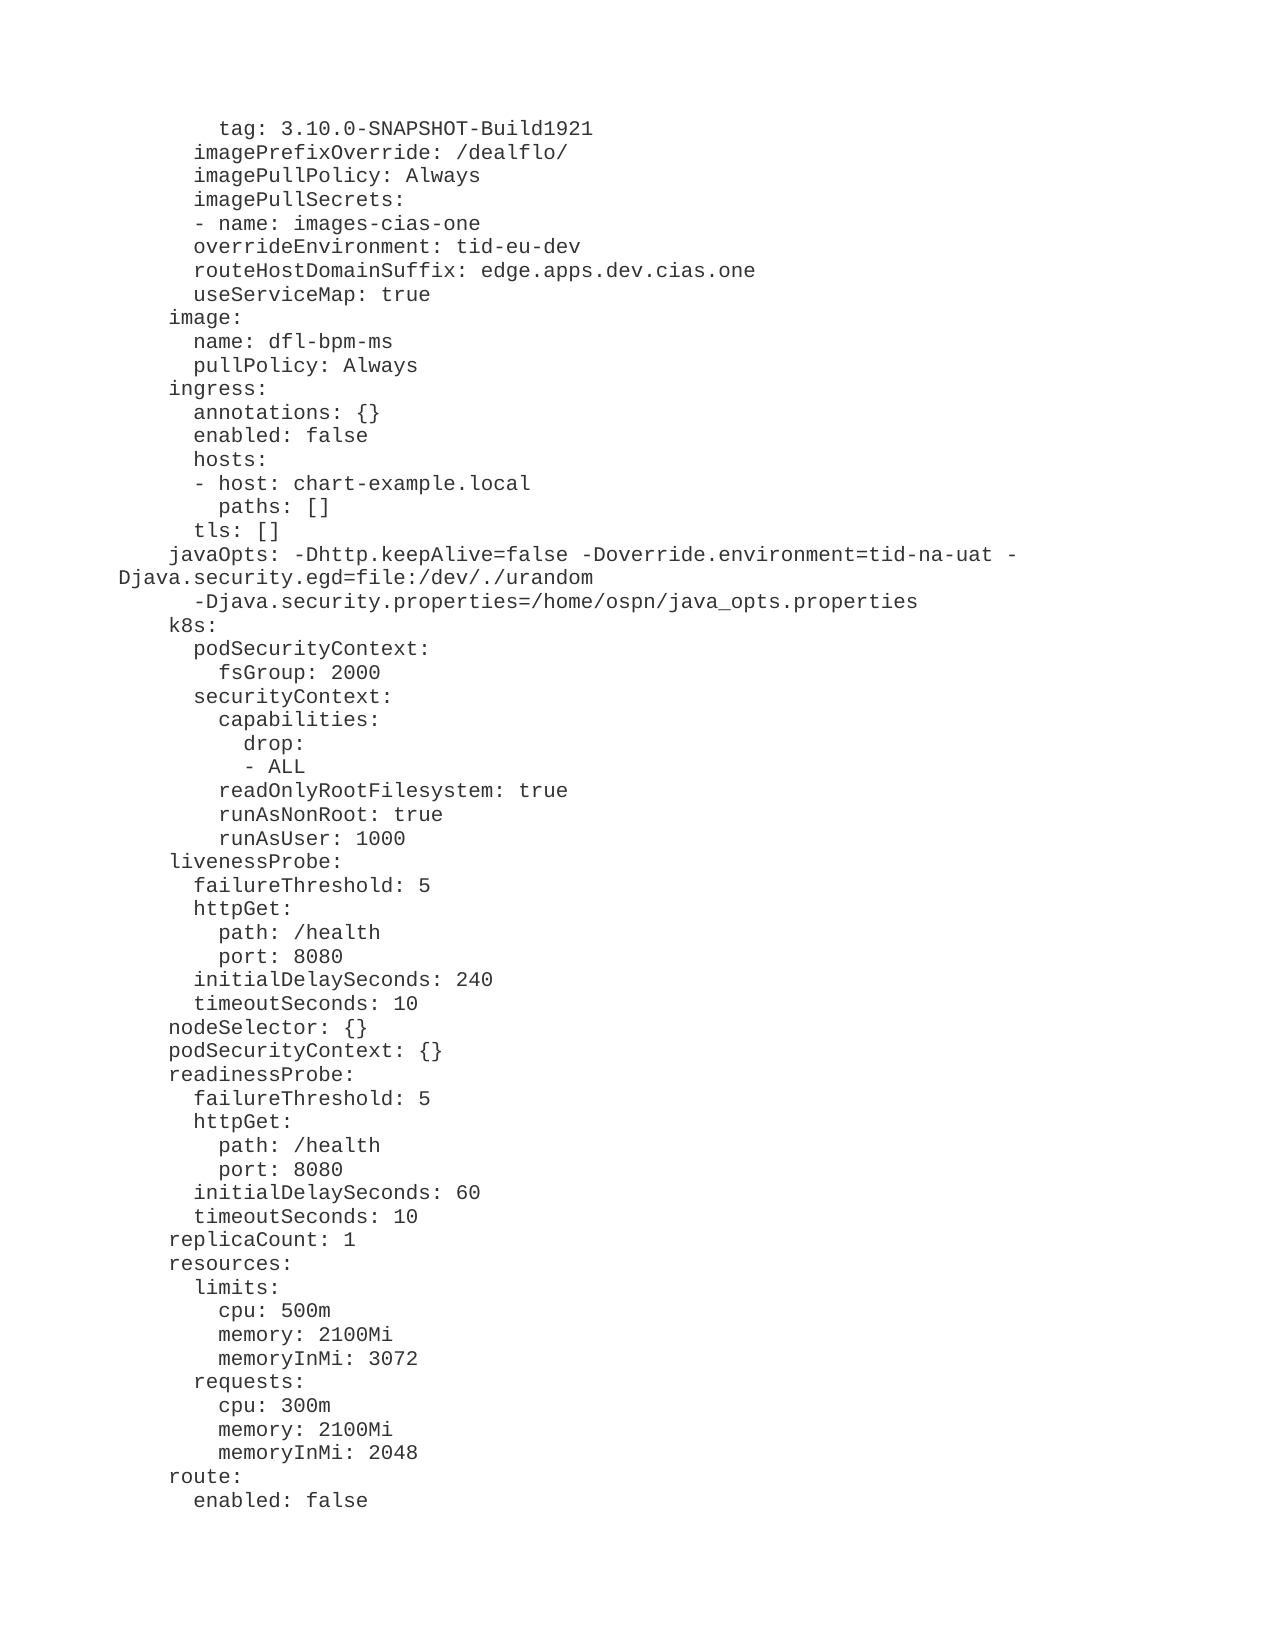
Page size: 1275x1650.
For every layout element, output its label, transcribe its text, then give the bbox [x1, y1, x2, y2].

text runAsNonRoot: true [118, 804, 1157, 827]
text readOnlyRootFilesystem: true [118, 780, 1157, 804]
text initialDelaySeconds: 240 [118, 969, 1157, 993]
text k8s: [118, 615, 1157, 638]
text enabled: false [118, 1489, 1157, 1513]
text memoryInMi: 2048 [118, 1442, 1157, 1466]
text initialDelaySeconds: 60 [118, 1182, 1157, 1206]
text httpGet: [118, 898, 1157, 922]
text securityContext: [118, 686, 1157, 709]
text useServiceMap: true [118, 284, 1157, 307]
text - ALL [118, 757, 1157, 780]
text failureThreshold: 5 [118, 1088, 1157, 1111]
text paths: [] [118, 496, 1157, 520]
text overrideEnvironment: tid-eu-dev [118, 236, 1157, 260]
text readinessProbe: [118, 1064, 1157, 1088]
text nodeSelector: {} [118, 1017, 1157, 1040]
text enabled: false [118, 426, 1157, 449]
text limits: [118, 1277, 1157, 1300]
text -Djava.security.properties=/home/ospn/java_opts.properties [118, 591, 1157, 615]
text timeoutSeconds: 10 [118, 993, 1157, 1017]
text pullPolicy: Always [118, 354, 1157, 378]
text failureThreshold: 5 [118, 875, 1157, 898]
text tls: [] [118, 520, 1157, 544]
text httpGet: [118, 1111, 1157, 1135]
text ingress: [118, 378, 1157, 402]
text timeoutSeconds: 10 [118, 1206, 1157, 1229]
text cpu: 500m [118, 1300, 1157, 1324]
text memory: 2100Mi [118, 1324, 1157, 1348]
text image: [118, 307, 1157, 331]
text path: /health [118, 1135, 1157, 1158]
text path: /health [118, 922, 1157, 946]
text fsGroup: 2000 [118, 662, 1157, 686]
text - name: images-cias-one [118, 213, 1157, 236]
text imagePrefixOverride: /dealflo/ [118, 142, 1157, 165]
text replicaCount: 1 [118, 1229, 1157, 1253]
text drop: [118, 733, 1157, 757]
text route: [118, 1466, 1157, 1489]
text runAsUser: 1000 [118, 827, 1157, 851]
text memory: 2100Mi [118, 1419, 1157, 1442]
text hosts: [118, 449, 1157, 473]
text memoryInMi: 3072 [118, 1348, 1157, 1371]
text port: 8080 [118, 1158, 1157, 1182]
text annotations: {} [118, 402, 1157, 426]
text requests: [118, 1371, 1157, 1395]
text - host: chart-example.local [118, 473, 1157, 496]
text port: 8080 [118, 946, 1157, 969]
text javaOpts: -Dhttp.keepAlive=false -Doverride.environment=tid-na-uat -Djava.security.egd=file:/dev/./urandom [118, 544, 1157, 591]
text imagePullPolicy: Always [118, 165, 1157, 189]
text name: dfl-bpm-ms [118, 331, 1157, 354]
text podSecurityContext: {} [118, 1040, 1157, 1064]
text routeHostDomainSuffix: edge.apps.dev.cias.one [118, 260, 1157, 284]
text imagePullSecrets: [118, 189, 1157, 213]
text livenessProbe: [118, 851, 1157, 875]
text cpu: 300m [118, 1395, 1157, 1419]
text resources: [118, 1253, 1157, 1277]
text tag: 3.10.0-SNAPSHOT-Build1921 [118, 118, 1157, 142]
text capabilities: [118, 709, 1157, 733]
text podSecurityContext: [118, 638, 1157, 662]
